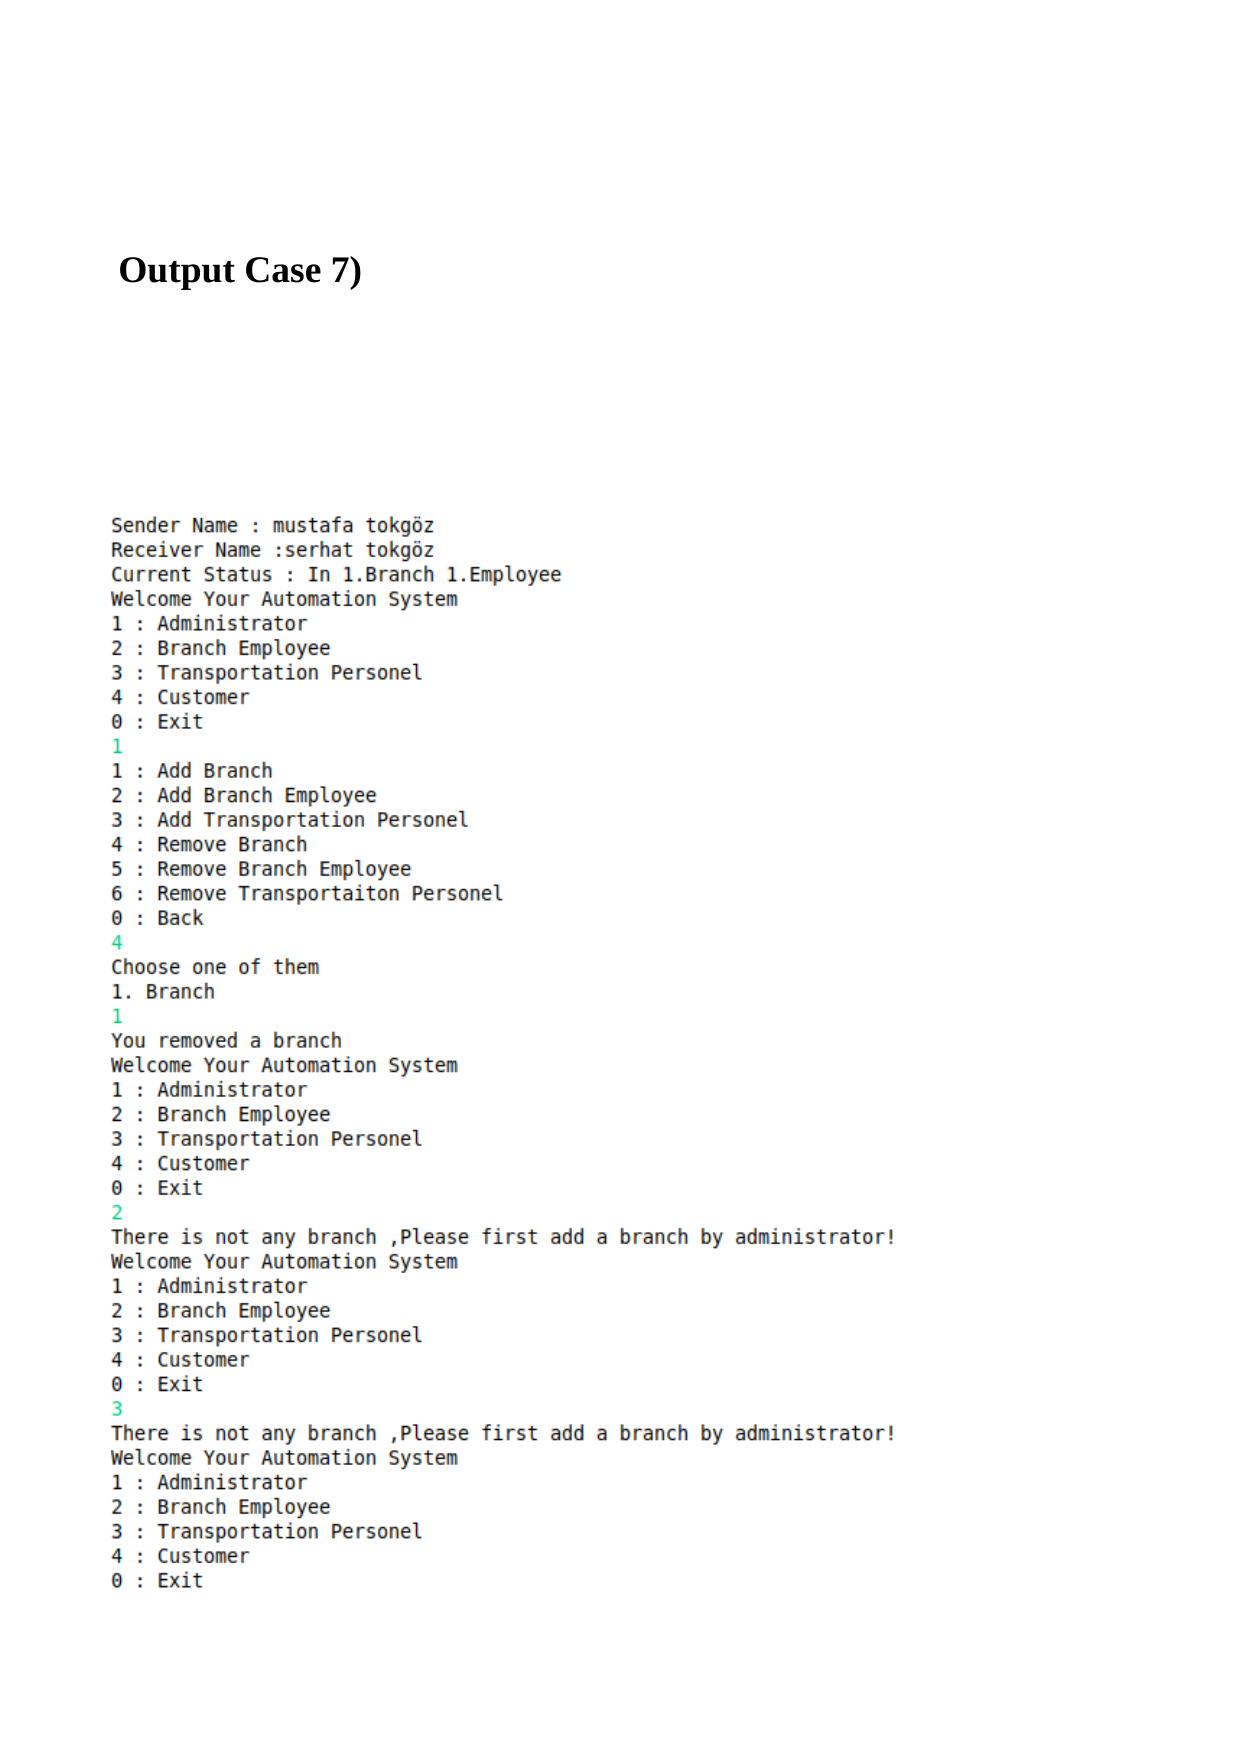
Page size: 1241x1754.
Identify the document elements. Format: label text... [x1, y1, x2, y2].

picture [107, 508, 1112, 1605]
text Output Case 7) [118, 247, 1122, 291]
